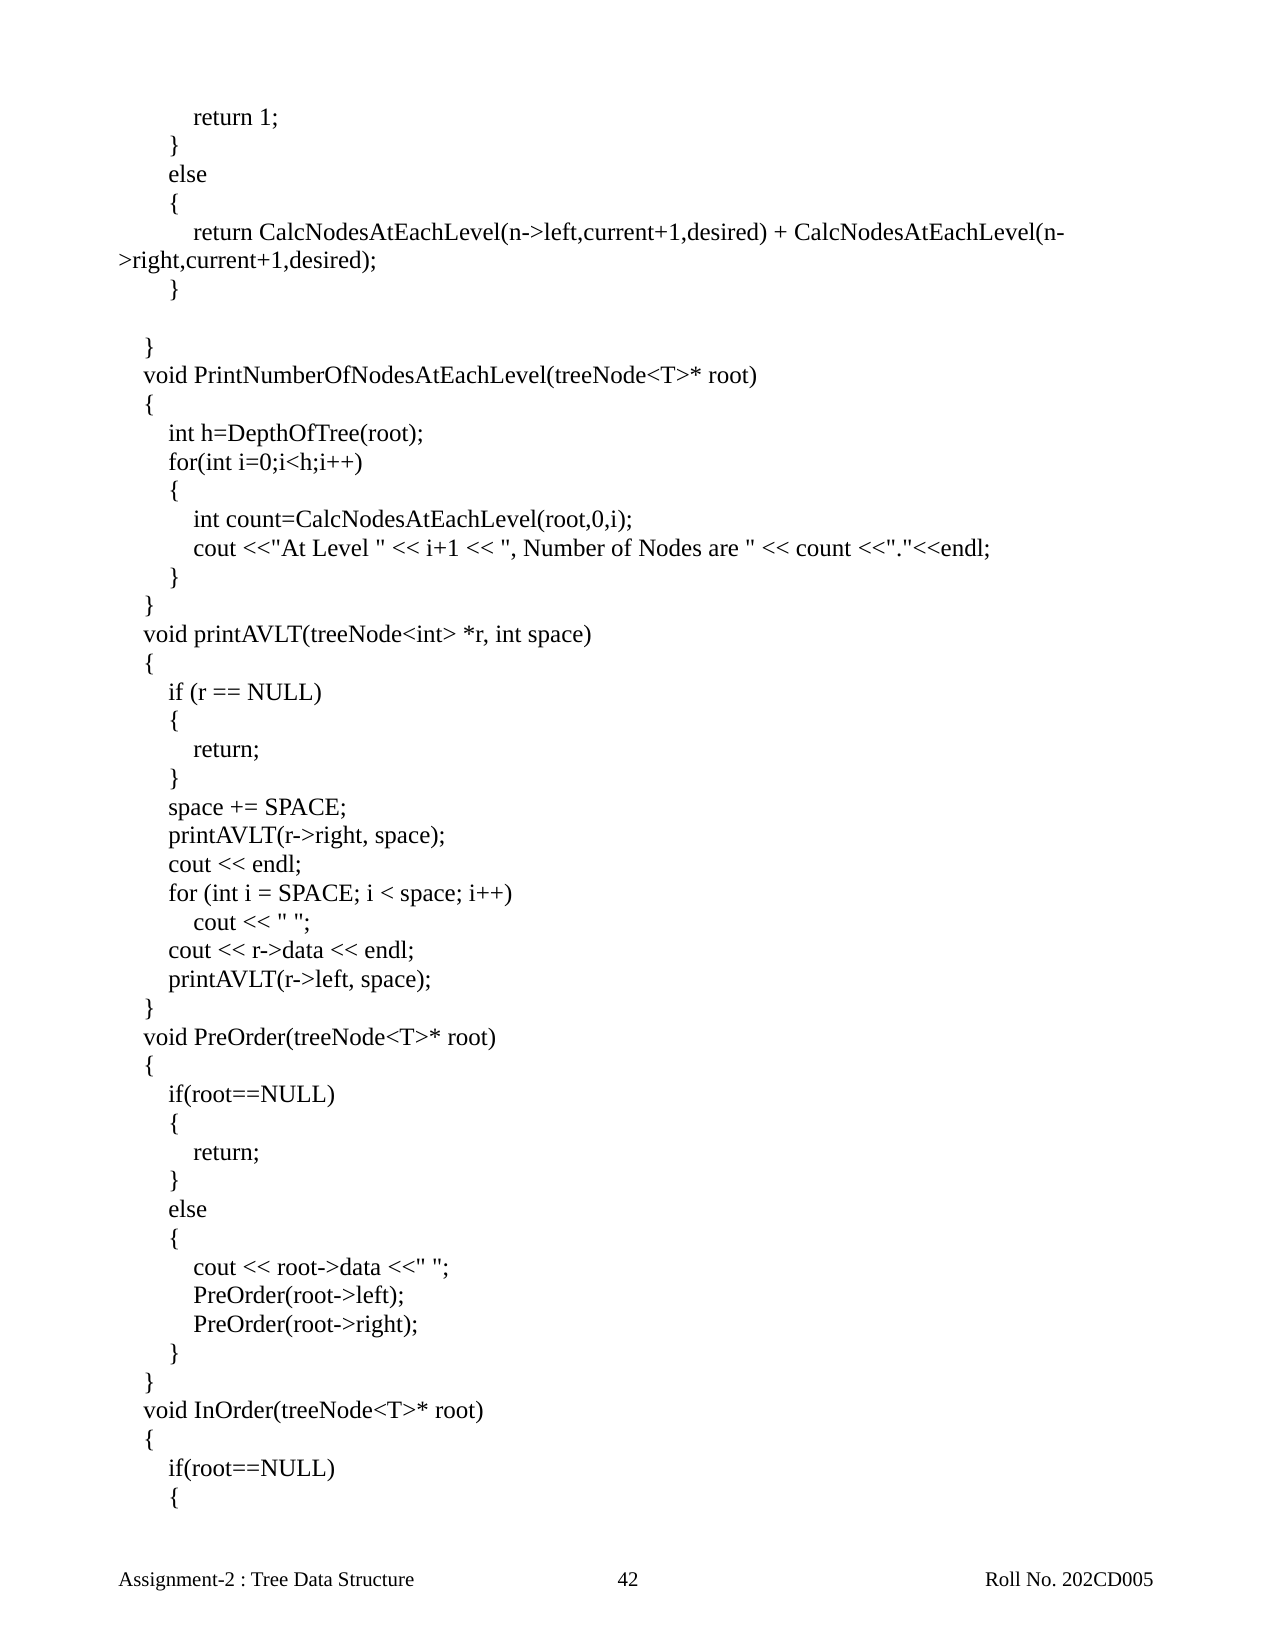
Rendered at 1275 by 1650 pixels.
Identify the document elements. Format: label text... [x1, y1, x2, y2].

text void printAVLT(treeNode<int> *r, int space) [118, 619, 1157, 648]
text } [118, 763, 1157, 792]
text if(root==NULL) [118, 1079, 1157, 1108]
text int count=CalcNodesAtEachLevel(root,0,i); [118, 504, 1157, 533]
text else [118, 1194, 1157, 1223]
text { [118, 1223, 1157, 1252]
text cout << " "; [118, 907, 1157, 935]
text { [118, 648, 1157, 677]
text else [118, 159, 1157, 188]
text cout << endl; [118, 849, 1157, 878]
text { [118, 1108, 1157, 1137]
text } [118, 1165, 1157, 1194]
text cout << r->data << endl; [118, 935, 1157, 964]
text } [118, 274, 1157, 303]
text return; [118, 734, 1157, 763]
text } [118, 1338, 1157, 1367]
text void PreOrder(treeNode<T>* root) [118, 1022, 1157, 1050]
text { [118, 389, 1157, 418]
text } [118, 1367, 1157, 1395]
text { [118, 1424, 1157, 1453]
text } [118, 332, 1157, 360]
text printAVLT(r->left, space); [118, 964, 1157, 993]
text void PrintNumberOfNodesAtEachLevel(treeNode<T>* root) [118, 360, 1157, 389]
text PreOrder(root->left); [118, 1280, 1157, 1309]
text return 1; [118, 102, 1157, 130]
text if (r == NULL) [118, 677, 1157, 705]
text return; [118, 1137, 1157, 1165]
text void InOrder(treeNode<T>* root) [118, 1395, 1157, 1424]
text return CalcNodesAtEachLevel(n->left,current+1,desired) + CalcNodesAtEachLevel(n->right,current+1,desired); [118, 217, 1157, 274]
text printAVLT(r->right, space); [118, 820, 1157, 849]
text { [118, 1050, 1157, 1079]
text PreOrder(root->right); [118, 1309, 1157, 1338]
text } [118, 993, 1157, 1022]
text cout << root->data <<" "; [118, 1252, 1157, 1280]
text } [118, 130, 1157, 159]
text cout <<"At Level " << i+1 << ", Number of Nodes are " << count <<"."<<endl; [118, 533, 1157, 562]
text int h=DepthOfTree(root); [118, 418, 1157, 447]
text { [118, 1482, 1157, 1510]
text for(int i=0;i<h;i++) [118, 447, 1157, 475]
text if(root==NULL) [118, 1453, 1157, 1482]
text { [118, 188, 1157, 217]
text for (int i = SPACE; i < space; i++) [118, 878, 1157, 907]
text space += SPACE; [118, 792, 1157, 820]
text { [118, 705, 1157, 734]
text } [118, 590, 1157, 619]
text } [118, 562, 1157, 590]
text { [118, 475, 1157, 504]
